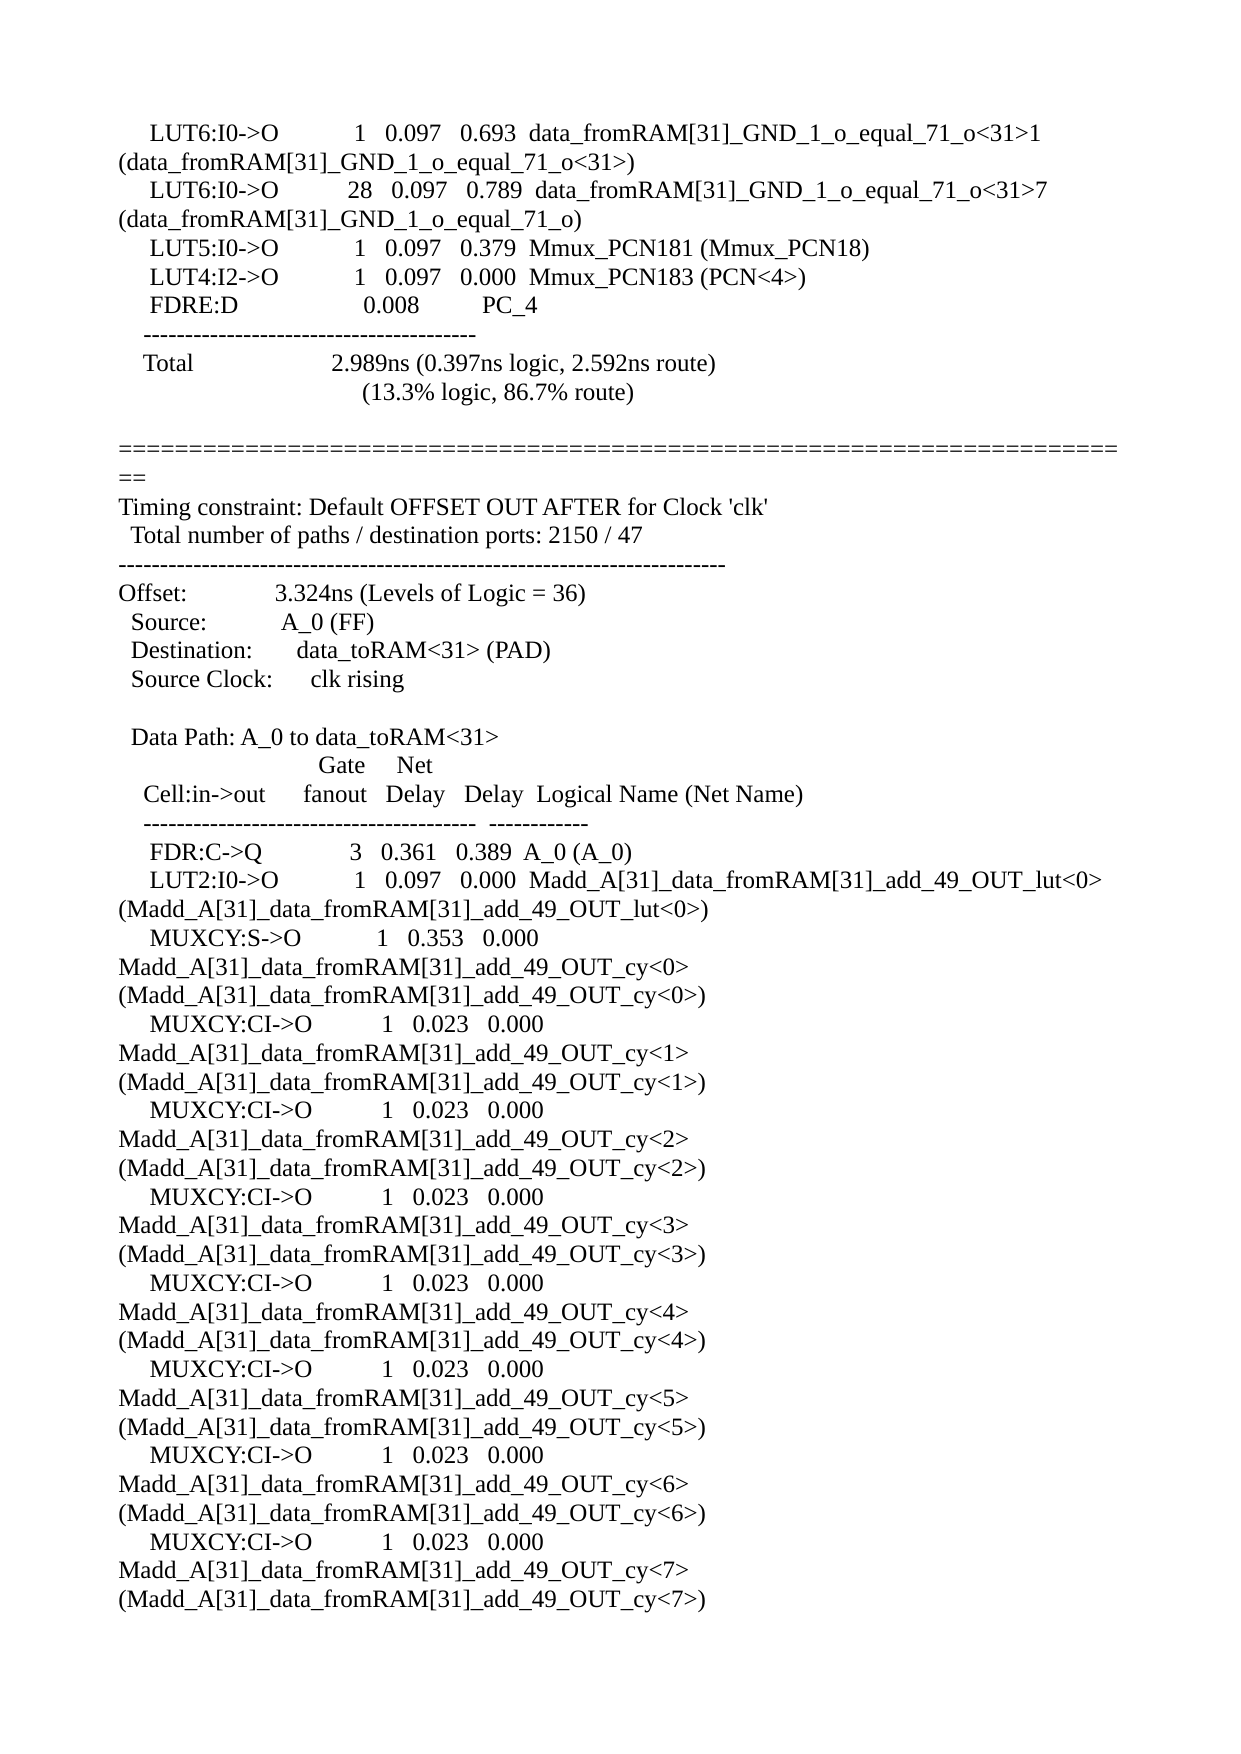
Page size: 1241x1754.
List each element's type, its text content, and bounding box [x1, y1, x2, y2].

text MUXCY:CI->O 1 0.023 0.000 Madd_A[31]_data_fromRAM[31]_add_49_OUT_cy<7> (Madd_A[31]_data_fromRAM[31]_add_49_OUT_cy<7>) [118, 1527, 1122, 1613]
text LUT4:I2->O 1 0.097 0.000 Mmux_PCN183 (PCN<4>) [118, 262, 1122, 291]
text Timing constraint: Default OFFSET OUT AFTER for Clock 'clk' [118, 492, 1122, 521]
text MUXCY:CI->O 1 0.023 0.000 Madd_A[31]_data_fromRAM[31]_add_49_OUT_cy<5> (Madd_A[31]_data_fromRAM[31]_add_49_OUT_cy<5>) [118, 1354, 1122, 1441]
text ---------------------------------------- ------------ [118, 808, 1122, 837]
text MUXCY:CI->O 1 0.023 0.000 Madd_A[31]_data_fromRAM[31]_add_49_OUT_cy<3> (Madd_A[31]_data_fromRAM[31]_add_49_OUT_cy<3>) [118, 1182, 1122, 1268]
text MUXCY:CI->O 1 0.023 0.000 Madd_A[31]_data_fromRAM[31]_add_49_OUT_cy<1> (Madd_A[31]_data_fromRAM[31]_add_49_OUT_cy<1>) [118, 1009, 1122, 1096]
text Gate Net [118, 751, 1122, 779]
text Cell:in->out fanout Delay Delay Logical Name (Net Name) [118, 779, 1122, 808]
text LUT5:I0->O 1 0.097 0.379 Mmux_PCN181 (Mmux_PCN18) [118, 233, 1122, 262]
text ---------------------------------------- [118, 319, 1122, 348]
text Source: A_0 (FF) [118, 607, 1122, 636]
text ------------------------------------------------------------------------- [118, 549, 1122, 578]
text FDR:C->Q 3 0.361 0.389 A_0 (A_0) [118, 837, 1122, 866]
text MUXCY:CI->O 1 0.023 0.000 Madd_A[31]_data_fromRAM[31]_add_49_OUT_cy<6> (Madd_A[31]_data_fromRAM[31]_add_49_OUT_cy<6>) [118, 1441, 1122, 1527]
text MUXCY:S->O 1 0.353 0.000 Madd_A[31]_data_fromRAM[31]_add_49_OUT_cy<0> (Madd_A[31]_data_fromRAM[31]_add_49_OUT_cy<0>) [118, 923, 1122, 1009]
text Destination: data_toRAM<31> (PAD) [118, 636, 1122, 664]
text ========================================================================= [118, 434, 1122, 492]
text FDRE:D 0.008 PC_4 [118, 291, 1122, 319]
text MUXCY:CI->O 1 0.023 0.000 Madd_A[31]_data_fromRAM[31]_add_49_OUT_cy<4> (Madd_A[31]_data_fromRAM[31]_add_49_OUT_cy<4>) [118, 1268, 1122, 1354]
text (13.3% logic, 86.7% route) [118, 377, 1122, 406]
text LUT2:I0->O 1 0.097 0.000 Madd_A[31]_data_fromRAM[31]_add_49_OUT_lut<0> (Madd_A[31]_data_fromRAM[31]_add_49_OUT_lut<0>) [118, 866, 1122, 923]
text Source Clock: clk rising [118, 664, 1122, 693]
text Total 2.989ns (0.397ns logic, 2.592ns route) [118, 348, 1122, 377]
text MUXCY:CI->O 1 0.023 0.000 Madd_A[31]_data_fromRAM[31]_add_49_OUT_cy<2> (Madd_A[31]_data_fromRAM[31]_add_49_OUT_cy<2>) [118, 1096, 1122, 1182]
text Offset: 3.324ns (Levels of Logic = 36) [118, 578, 1122, 607]
text Data Path: A_0 to data_toRAM<31> [118, 722, 1122, 751]
text LUT6:I0->O 28 0.097 0.789 data_fromRAM[31]_GND_1_o_equal_71_o<31>7 (data_fromRAM[31]_GND_1_o_equal_71_o) [118, 176, 1122, 233]
text LUT6:I0->O 1 0.097 0.693 data_fromRAM[31]_GND_1_o_equal_71_o<31>1 (data_fromRAM[31]_GND_1_o_equal_71_o<31>) [118, 118, 1122, 176]
text Total number of paths / destination ports: 2150 / 47 [118, 521, 1122, 549]
